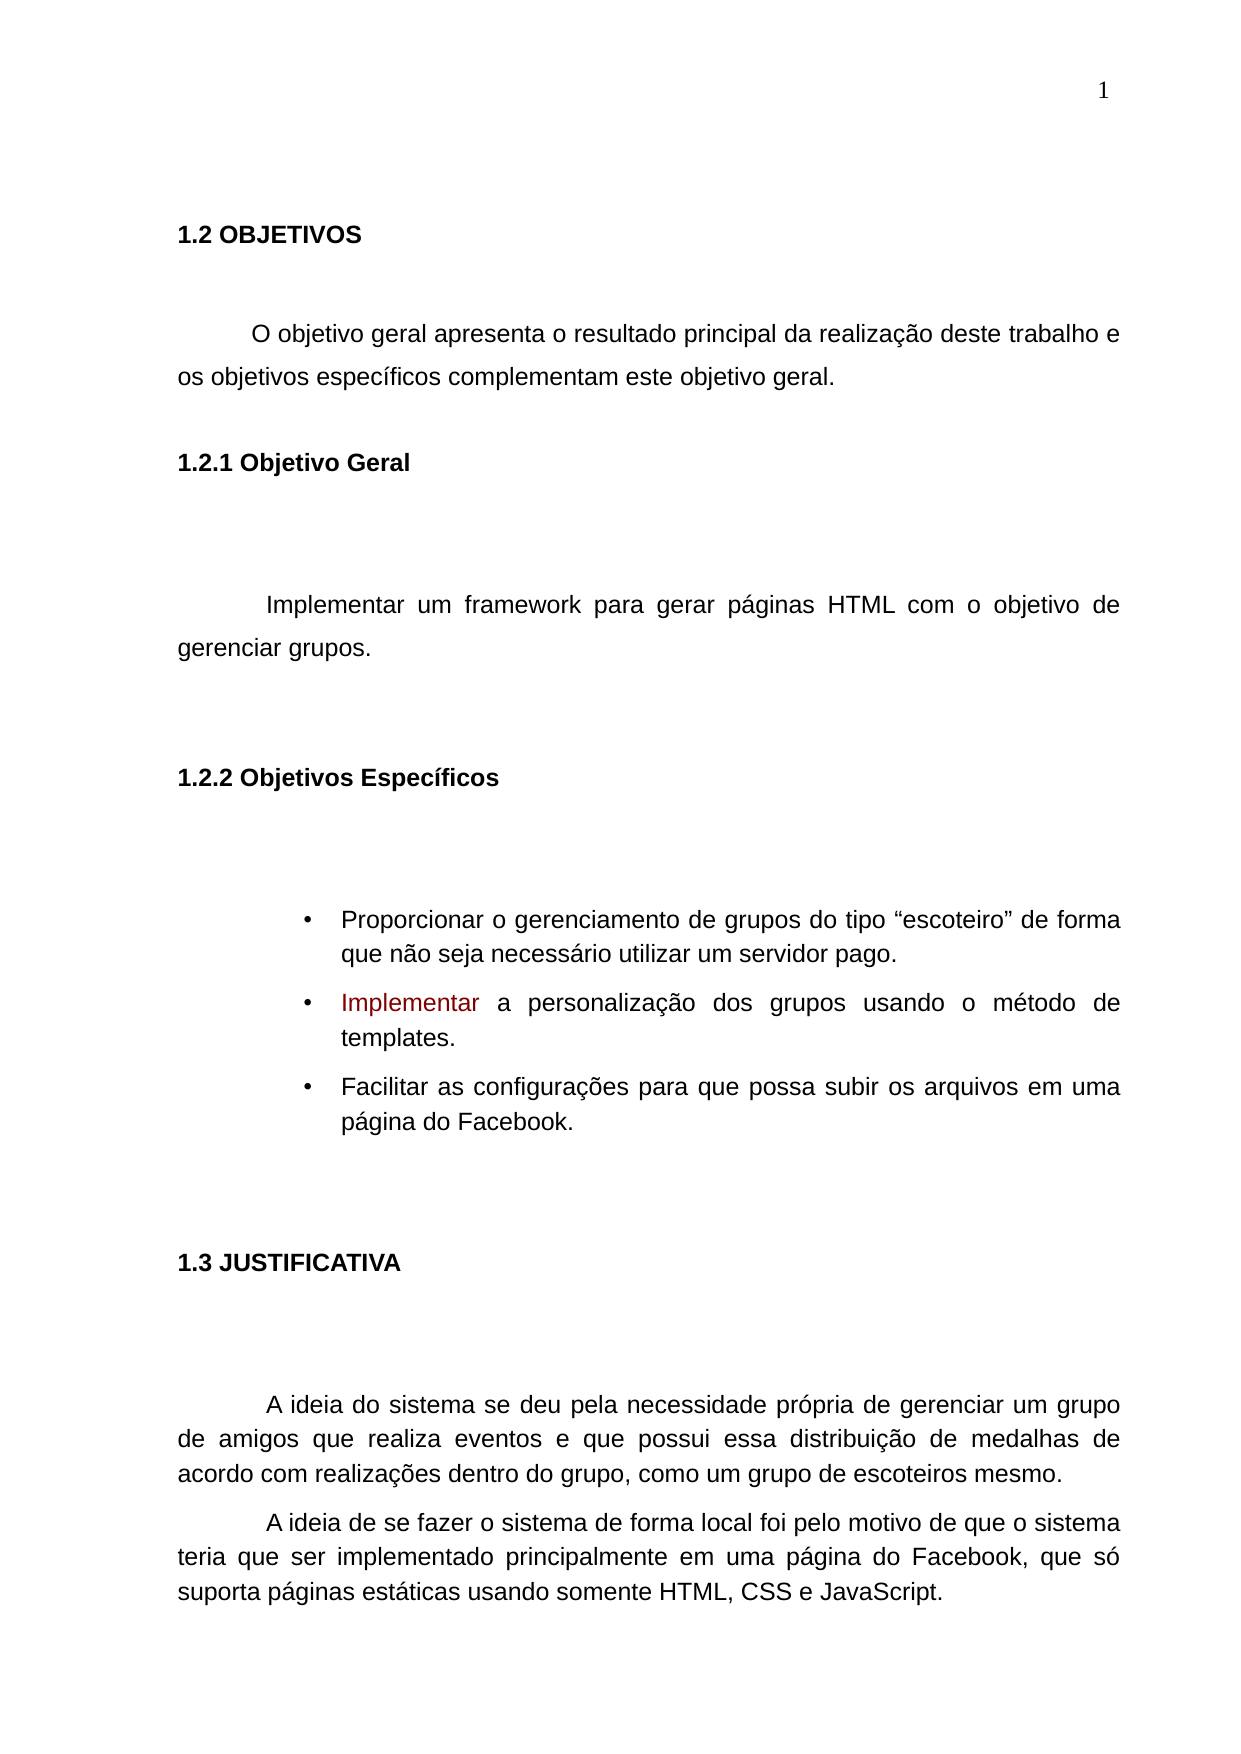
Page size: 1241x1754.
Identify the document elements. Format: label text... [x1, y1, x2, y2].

list Implementar a personalização dos grupos usando o método de templates. [303, 988, 1122, 1052]
text A ideia do sistema se deu pela necessidade própria de gerenciar um grupo de amigos que realiza eventos e que possui essa distribuição de medalhas de acordo com realizações dentro do grupo, como um grupo de escoteiros mesmo. [177, 1390, 1122, 1487]
text A ideia de se fazer o sistema de forma local foi pelo motivo de que o sistema teria que ser implementado principalmente em uma página do Facebook, que só suporta páginas estáticas usando somente HTML, CSS e JavaScript. [177, 1508, 1122, 1605]
subtitle 1.2 OBJETIVOS [177, 220, 1122, 249]
subtitle 1.2.2 Objetivos Específicos [177, 763, 1122, 792]
list Facilitar as configurações para que possa subir os arquivos em uma página do Facebook. [303, 1072, 1122, 1135]
text Implementar um framework para gerar páginas HTML com o objetivo de gerenciar grupos. [177, 590, 1122, 662]
subtitle 1.3 JUSTIFICATIVA [177, 1248, 1122, 1277]
subtitle 1.2.1 Objetivo Geral [177, 448, 1122, 477]
list Proporcionar o gerenciamento de grupos do tipo “escoteiro” de forma que não seja necessário utilizar um servidor pago. [303, 905, 1122, 968]
text O objetivo geral apresenta o resultado principal da realização deste trabalho e os objetivos específicos complementam este objetivo geral. [177, 319, 1122, 391]
